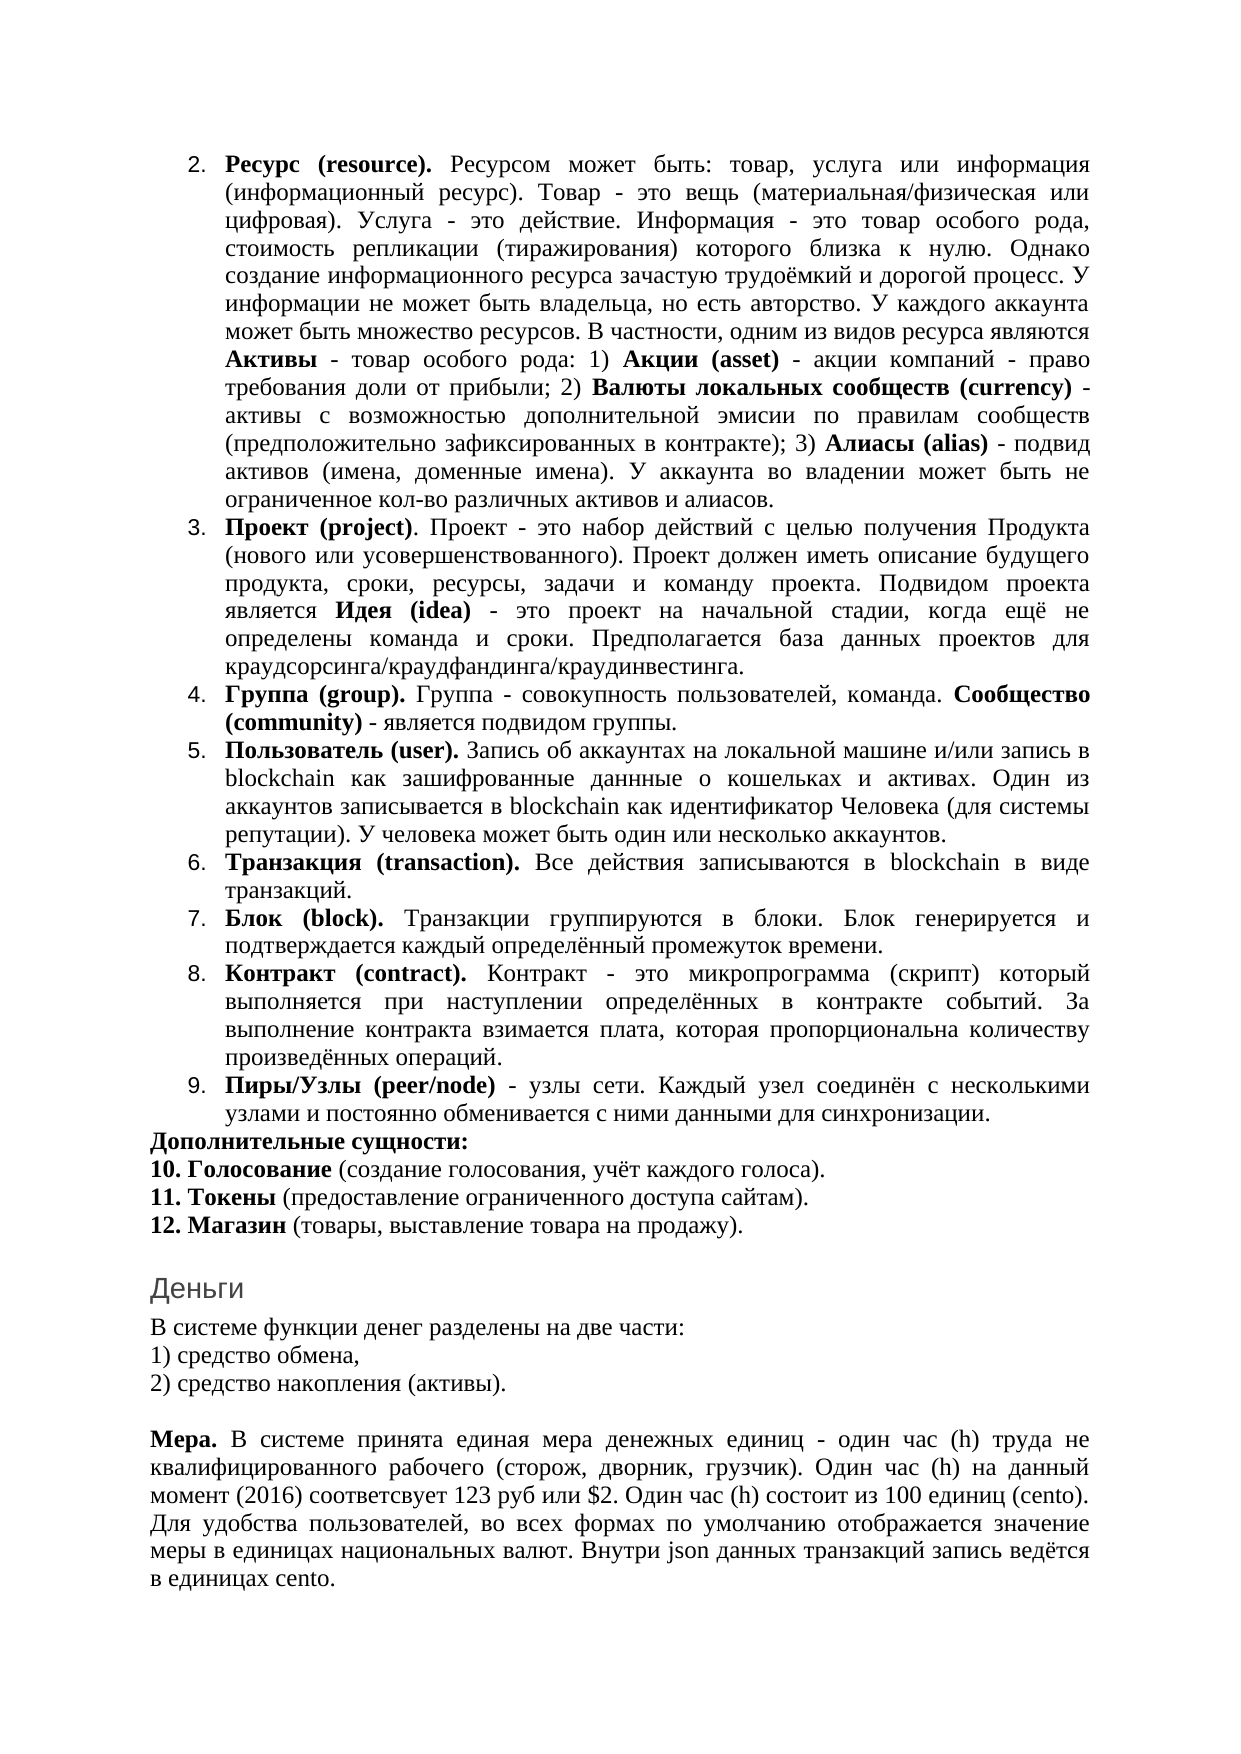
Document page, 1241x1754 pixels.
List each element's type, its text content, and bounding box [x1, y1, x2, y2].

list Пиры/Узлы (peer/node) - узлы сети. Каждый узел соединён с несколькими узлами и постоянно обменивается с ними данными для синхронизации. [187, 1071, 1091, 1127]
text Дополнительные сущности: [150, 1127, 1091, 1155]
text 2) средство накопления (активы). [150, 1369, 1091, 1397]
subtitle Деньги [150, 1272, 1091, 1305]
list Пользователь (user). Запись об аккаунтах на локальной машине и/или запись в blockchain как зашифрованные даннные о кошельках и активах. Один из аккаунтов записывается в blockchain как идентификатор Человека (для системы репутации). У человека может быть один или несколько аккаунтов. [187, 736, 1091, 848]
text 1) средство обмена, [150, 1341, 1091, 1369]
text В системе функции денег разделены на две части: [150, 1313, 1091, 1341]
text Мера. В системе принята единая мера денежных единиц - один час (h) труда не квалифицированного рабочего (сторож, дворник, грузчик). Один час (h) на данный момент (2016) соответсвует 123 руб или $2. Один час (h) состоит из 100 единиц (cento). Для удобства пользователей, во всех формах по умолчанию отображается значение меры в единицах национальных валют. Внутри json данных транзакций запись ведётся в единицах cento. [150, 1425, 1091, 1592]
list Ресурс (resource). Ресурсом может быть: товар, услуга или информация (информационный ресурс). Товар - это вещь (материальная/физическая или цифровая). Услуга - это действие. Информация - это товар особого рода, стоимость репликации (тиражирования) которого близка к нулю. Однако создание информационного ресурса зачастую трудоёмкий и дорогой процесс. У информации не может быть владельца, но есть авторство. У каждого аккаунта может быть множество ресурсов. В частности, одним из видов ресурса являются Активы - товар особого рода: 1) Акции (asset) - акции компаний - право требования доли от прибыли; 2) Валюты локальных сообществ (currency) - активы с возможностью дополнительной эмисии по правилам сообществ (предположительно зафиксированных в контракте); 3) Алиасы (alias) - подвид активов (имена, доменные имена). У аккаунта во владении может быть не ограниченное кол-во различных активов и алиасов. [187, 150, 1091, 513]
list Группа (group). Группа - совокупность пользователей, команда. Сообщество (community) - является подвидом группы. [187, 680, 1091, 736]
text 11. Токены (предоставление ограниченного доступа сайтам). [150, 1183, 1091, 1211]
list Проект (project). Проект - это набор действий с целью получения Продукта (нового или усовершенствованного). Проект должен иметь описание будущего продукта, сроки, ресурсы, задачи и команду проекта. Подвидом проекта является Идея (idea) - это проект на начальной стадии, когда ещё не определены команда и сроки. Предполагается база данных проектов для краудсорсинга/краудфандинга/краудинвестинга. [187, 513, 1091, 680]
list Контракт (contract). Контракт - это микропрограмма (скрипт) который выполняется при наступлении определённых в контракте событий. За выполнение контракта взимается плата, которая пропорциональна количеству произведённых операций. [187, 959, 1091, 1071]
list Блок (block). Транзакции группируются в блоки. Блок генерируется и подтверждается каждый определённый промежуток времени. [187, 904, 1091, 959]
list Транзакция (transaction). Все действия записываются в blockchain в виде транзакций. [187, 848, 1091, 903]
text 12. Магазин (товары, выставление товара на продажу). [150, 1211, 1091, 1238]
text 10. Голосование (создание голосования, учёт каждого голоса). [150, 1155, 1091, 1183]
